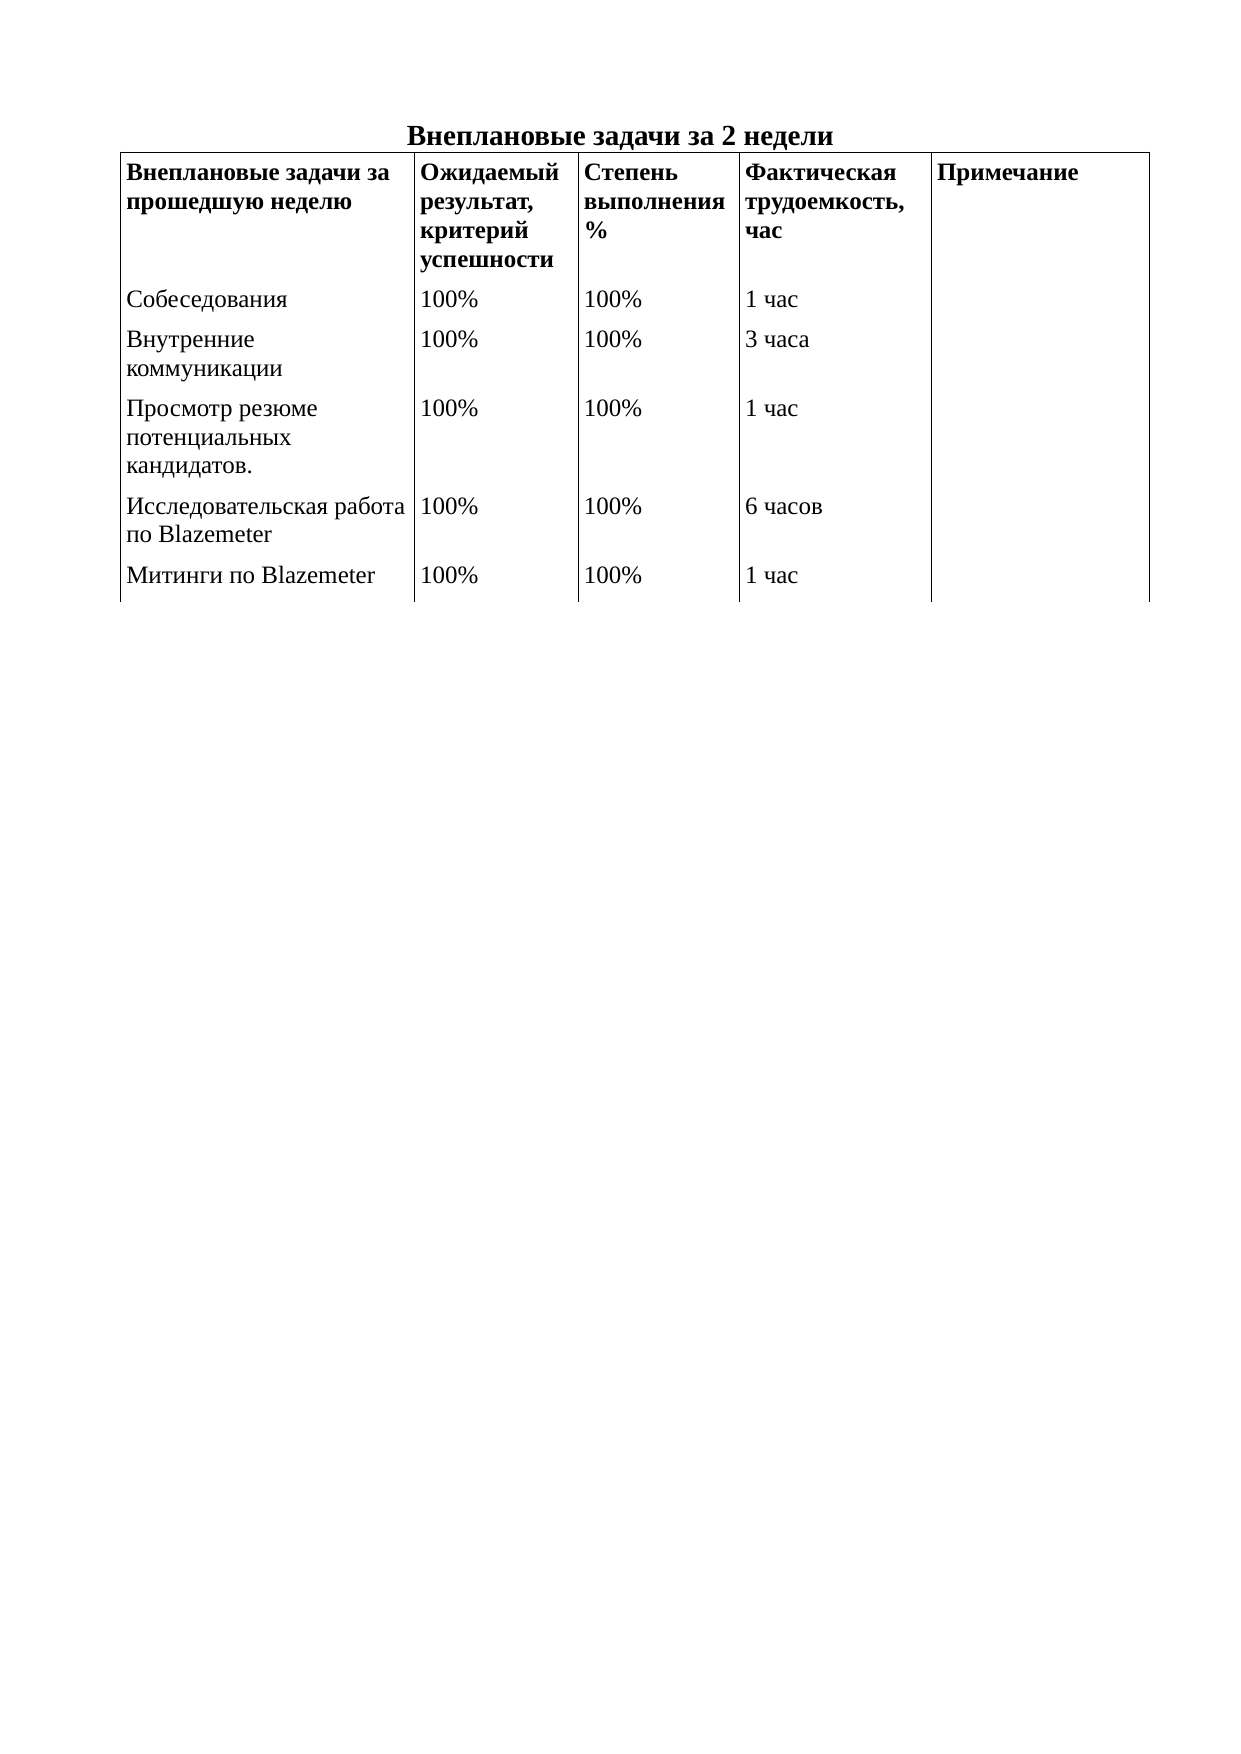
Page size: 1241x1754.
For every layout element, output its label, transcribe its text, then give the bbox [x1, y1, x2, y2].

table_header Степень выполнения % [579, 153, 739, 278]
table_cell 100% [415, 278, 578, 318]
table_cell 100% [415, 554, 578, 602]
table_cell 1 час [740, 388, 931, 485]
table_cell [932, 278, 1149, 318]
table_cell Митинги по Blazemeter [121, 554, 414, 602]
table_cell 100% [579, 554, 739, 602]
table_cell 1 час [740, 278, 931, 318]
table_cell Просмотр резюме потенциальных кандидатов. [121, 388, 414, 485]
table_cell 100% [415, 319, 578, 387]
table_cell [932, 388, 1149, 485]
table_cell Собеседования [121, 278, 414, 318]
text Внеплановые задачи за 2 недели [118, 118, 1122, 152]
table_header Внеплановые задачи за прошедшую неделю [121, 153, 414, 278]
table_cell 1 час [740, 554, 931, 602]
table_cell [932, 554, 1149, 602]
table_cell 100% [579, 319, 739, 387]
table_cell 100% [579, 485, 739, 554]
table_cell [932, 319, 1149, 387]
table_cell [932, 485, 1149, 554]
table_cell Исследовательская работа по Blazemeter [121, 485, 414, 554]
table_header Примечание [932, 153, 1149, 278]
table_header Ожидаемый результат, критерий успешности [415, 153, 578, 278]
table_cell 100% [415, 388, 578, 485]
table_cell 100% [415, 485, 578, 554]
table_cell Внутренние коммуникации [121, 319, 414, 387]
table_cell 100% [579, 388, 739, 485]
table_header Фактическая трудоемкость, час [740, 153, 931, 278]
table_cell 3 часа [740, 319, 931, 387]
table_cell 100% [579, 278, 739, 318]
table_cell 6 часов [740, 485, 931, 554]
